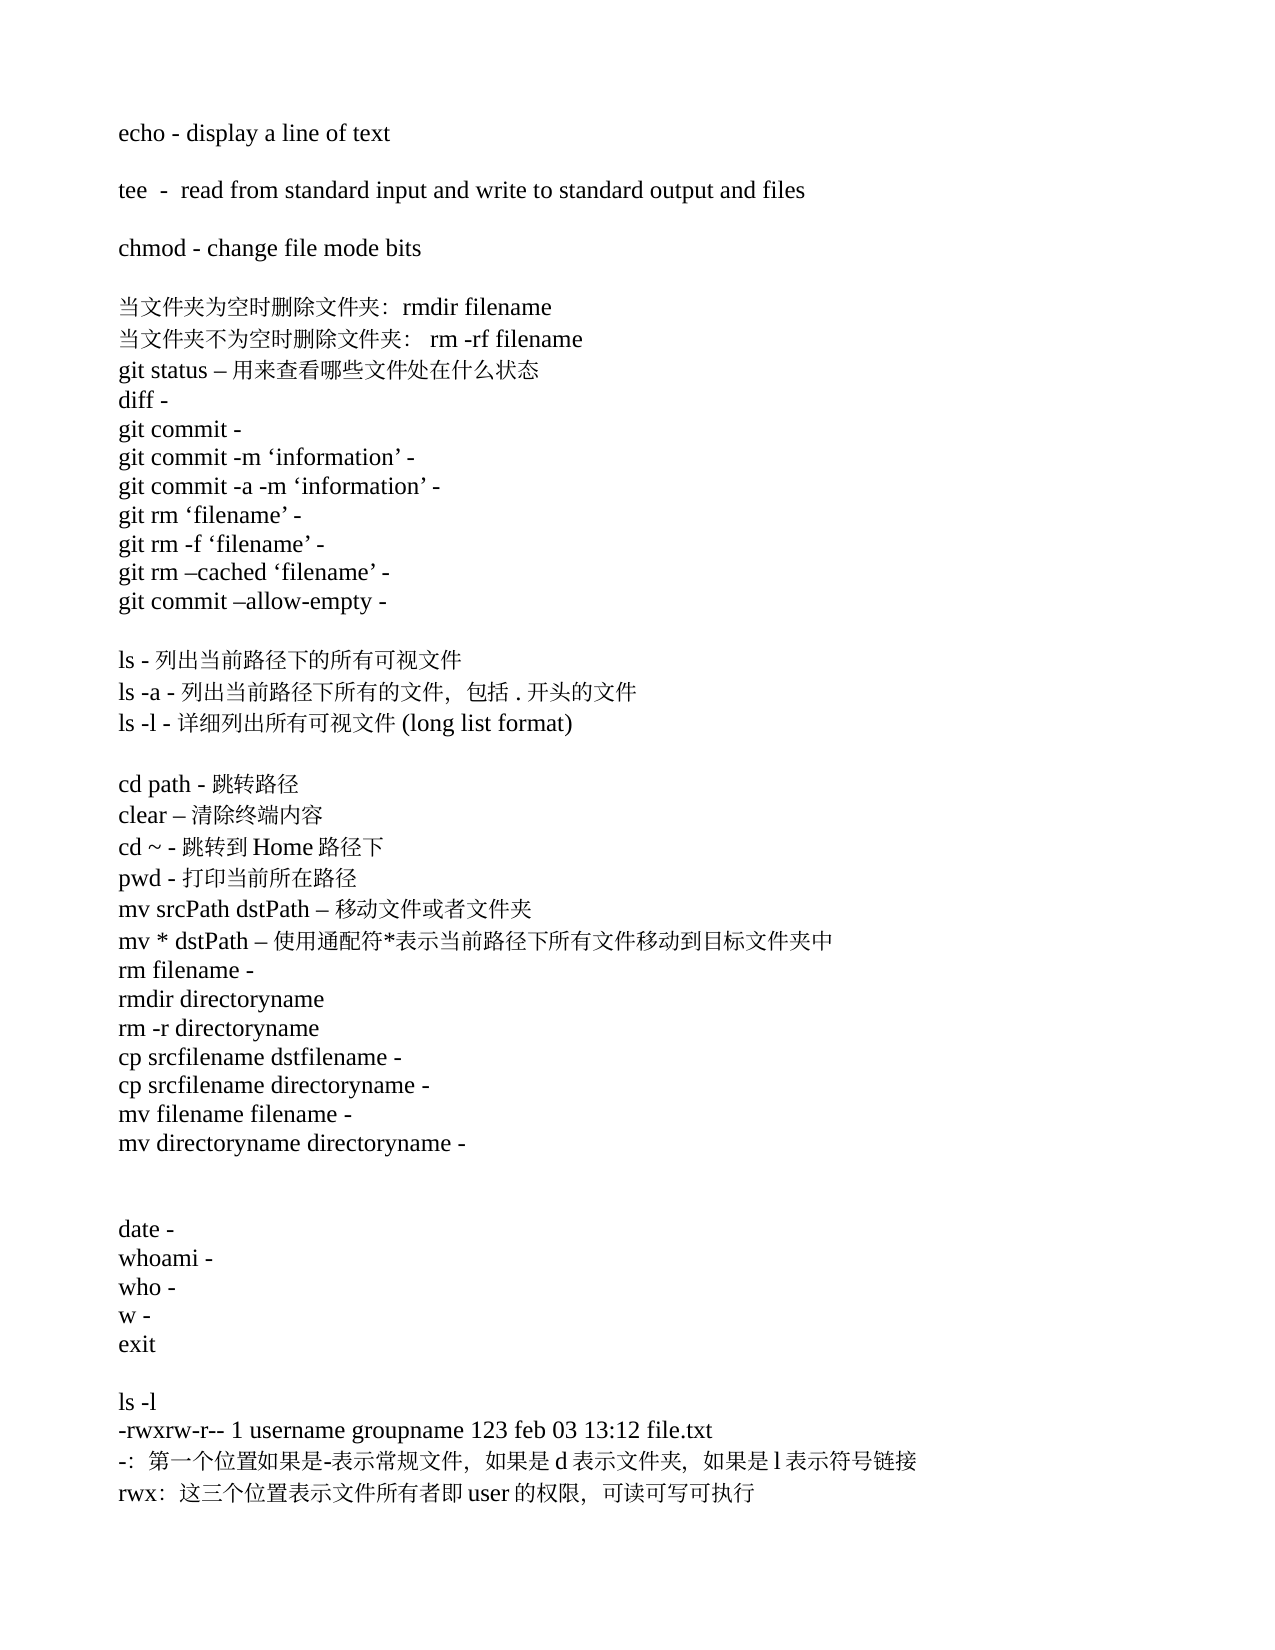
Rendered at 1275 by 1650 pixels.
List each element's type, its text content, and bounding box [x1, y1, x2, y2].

text git commit –allow-empty - [118, 586, 1157, 615]
text -rwxrw-r-- 1 username groupname 123 feb 03 13:12 file.txt [118, 1416, 1157, 1444]
text ls - 列出当前路径下的所有可视文件 [118, 644, 1157, 675]
text mv directoryname directoryname - [118, 1128, 1157, 1157]
text rmdir directoryname [118, 984, 1157, 1013]
text git rm -f ‘filename’ - [118, 529, 1157, 557]
text -：第一个位置如果是-表示常规文件，如果是d表示文件夹，如果是l表示符号链接 [118, 1444, 1157, 1476]
text cp srcfilename directoryname - [118, 1071, 1157, 1099]
text rm filename - [118, 956, 1157, 984]
text cp srcfilename dstfilename - [118, 1042, 1157, 1071]
text w - [118, 1301, 1157, 1329]
text echo - display a line of text [118, 118, 1157, 147]
text git status – 用来查看哪些文件处在什么状态 [118, 353, 1157, 385]
text whoami - [118, 1243, 1157, 1272]
text rwx：这三个位置表示文件所有者即user的权限，可读可写可执行 [118, 1476, 1157, 1507]
text git commit -a -m ‘information’ - [118, 471, 1157, 500]
text ls -a - 列出当前路径下所有的文件，包括 . 开头的文件 ls -l - 详细列出所有可视文件 (long list format) [118, 675, 1157, 738]
text git commit - [118, 414, 1157, 442]
text chmod - change file mode bits 当文件夹为空时删除文件夹：rmdir filename 当文件夹不为空时删除文件夹： rm -rf filename [118, 233, 1157, 353]
text mv filename filename - [118, 1099, 1157, 1128]
text rm -r directoryname [118, 1013, 1157, 1042]
text git commit -m ‘information’ - [118, 442, 1157, 471]
text git rm –cached ‘filename’ - [118, 557, 1157, 586]
text tee - read from standard input and write to standard output and files [118, 176, 1157, 204]
text diff - [118, 385, 1157, 414]
text cd ~ - 跳转到Home路径下 [118, 830, 1157, 861]
text ls -l [118, 1387, 1157, 1416]
text date - [118, 1214, 1157, 1243]
text cd path - 跳转路径 clear – 清除终端内容 [118, 767, 1157, 830]
text git rm ‘filename’ - [118, 500, 1157, 529]
text pwd - 打印当前所在路径 mv srcPath dstPath – 移动文件或者文件夹 mv * dstPath – 使用通配符*表示当前路径下所有文件移动到目标文件夹中 [118, 861, 1157, 956]
text who - [118, 1272, 1157, 1301]
text exit [118, 1329, 1157, 1358]
